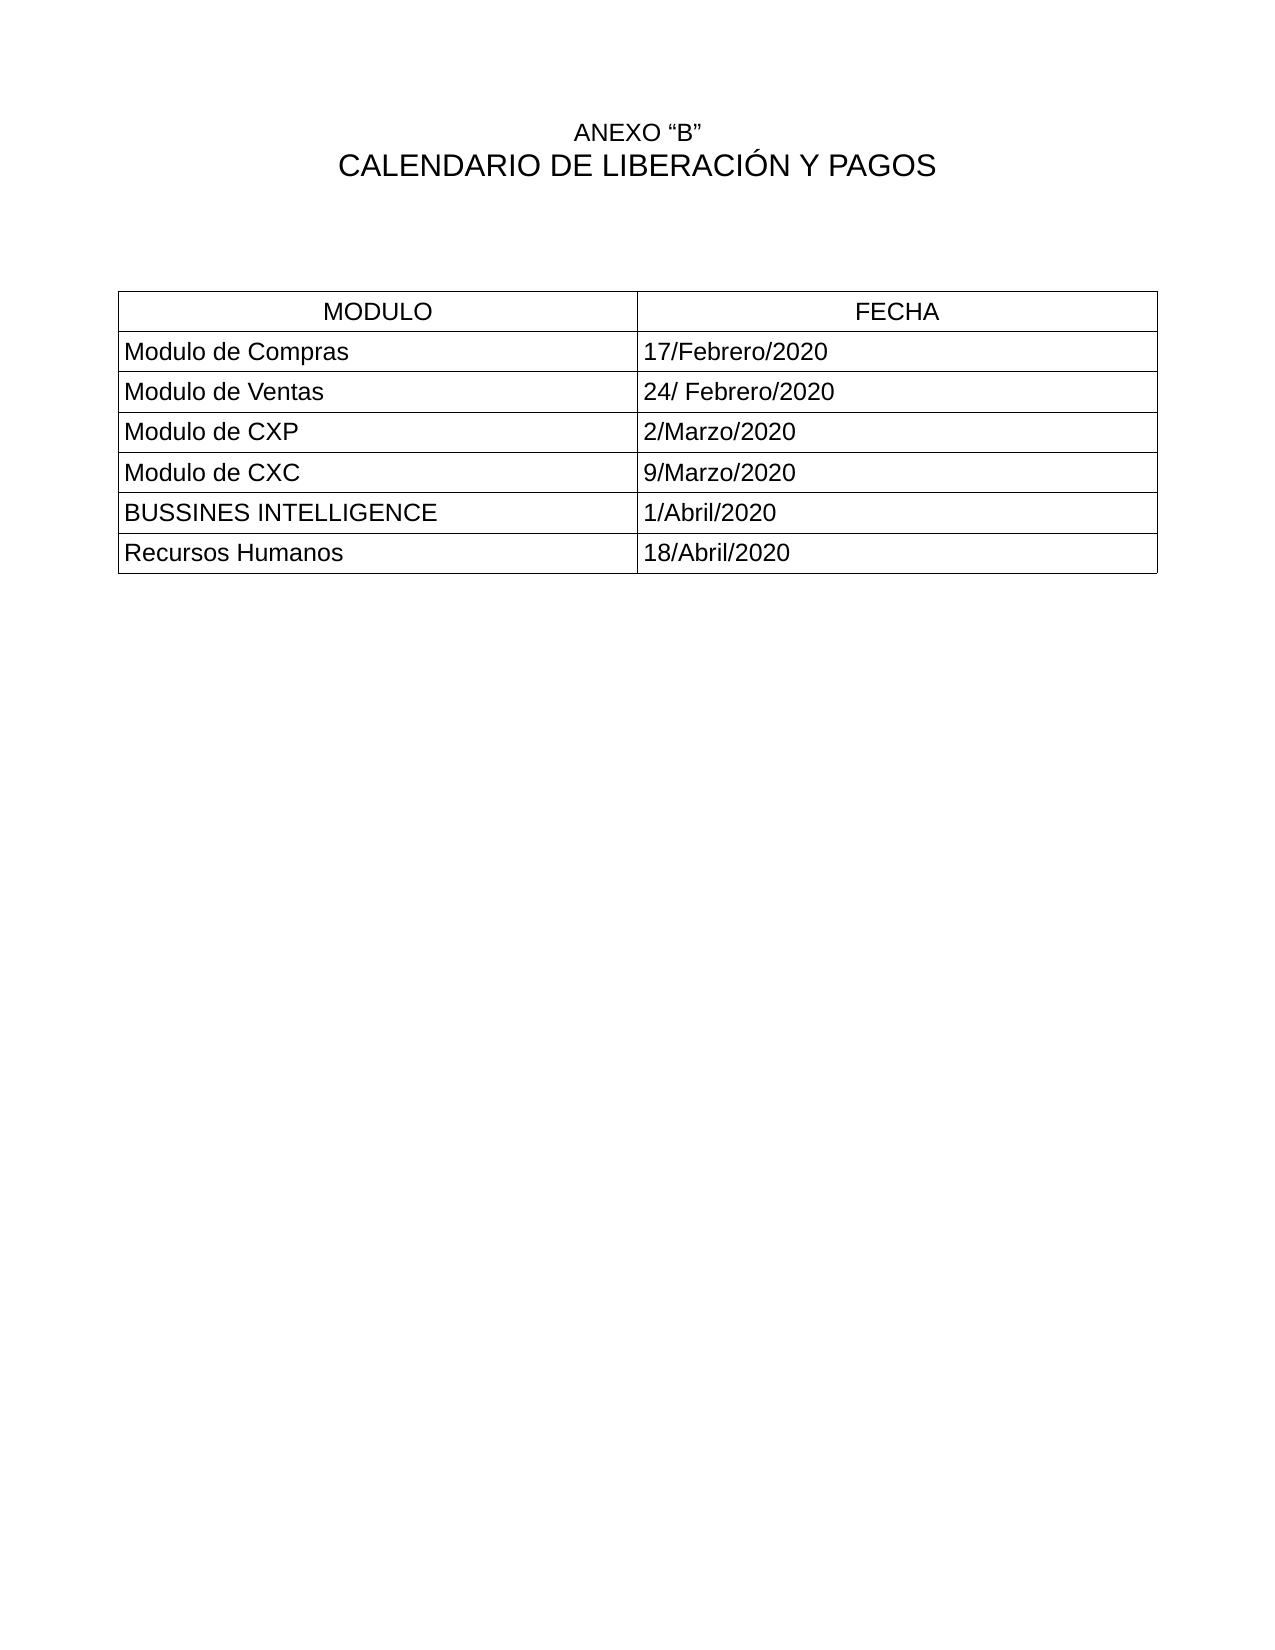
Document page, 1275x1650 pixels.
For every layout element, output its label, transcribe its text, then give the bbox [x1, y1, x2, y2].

text ANEXO “B” [118, 118, 1157, 147]
table_cell 2/Marzo/2020 [638, 413, 1157, 452]
table_cell Modulo de Ventas [119, 372, 637, 412]
table_header MODULO [119, 292, 637, 331]
table_cell 9/Marzo/2020 [638, 453, 1157, 492]
text CALENDARIO DE LIBERACIÓN Y PAGOS [118, 147, 1157, 183]
table_cell Recursos Humanos [119, 534, 637, 573]
table_cell Modulo de CXP [119, 413, 637, 452]
table_cell Modulo de CXC [119, 453, 637, 492]
table_cell Modulo de Compras [119, 332, 637, 371]
table_cell 18/Abril/2020 [638, 534, 1157, 573]
table_cell 17/Febrero/2020 [638, 332, 1157, 371]
table_cell BUSSINES INTELLIGENCE [119, 493, 637, 532]
table_header FECHA [638, 292, 1157, 331]
table_cell 24/ Febrero/2020 [638, 372, 1157, 412]
table_cell 1/Abril/2020 [638, 493, 1157, 532]
